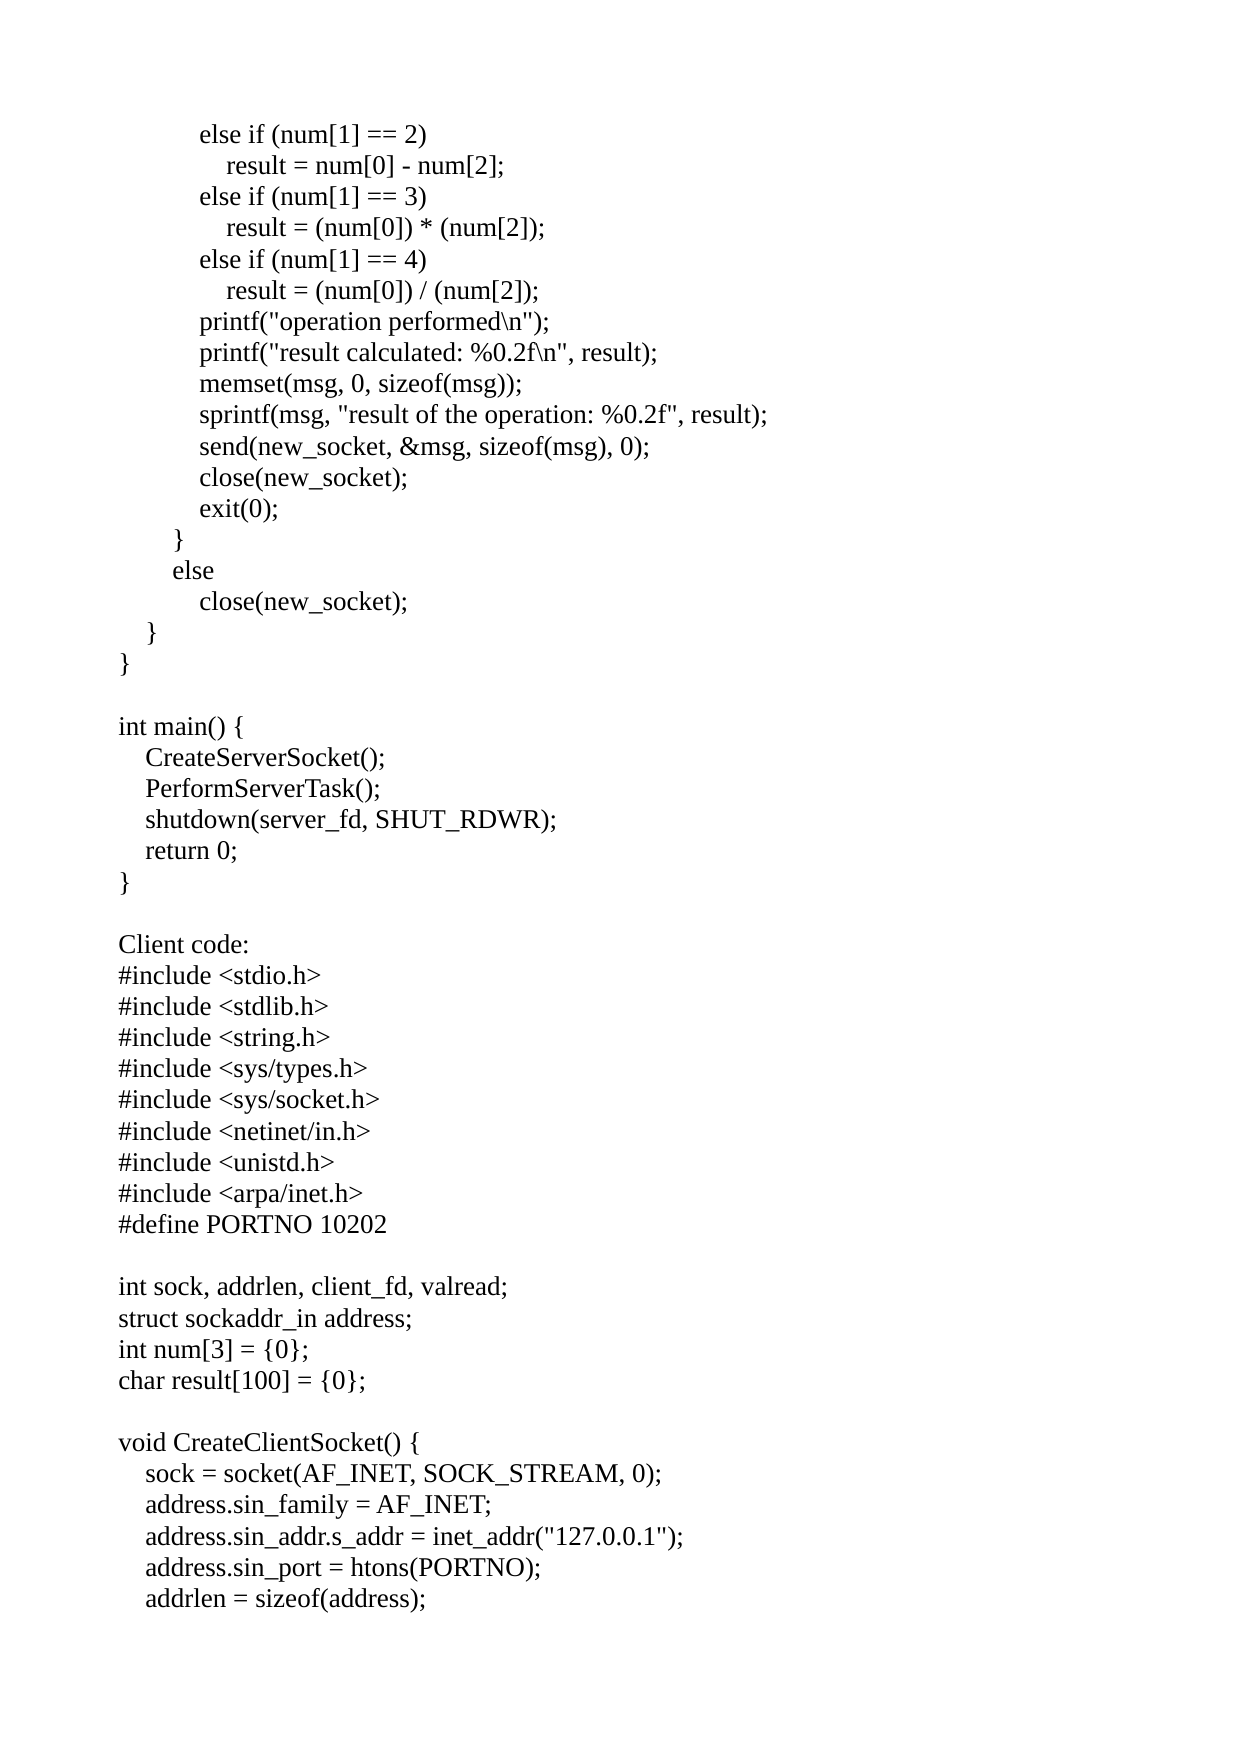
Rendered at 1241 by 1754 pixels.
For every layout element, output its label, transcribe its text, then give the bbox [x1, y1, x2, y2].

text sock = socket(AF_INET, SOCK_STREAM, 0); [118, 1457, 1122, 1488]
text address.sin_addr.s_addr = inet_addr("127.0.0.1"); [118, 1520, 1122, 1551]
text #define PORTNO 10202 [118, 1208, 1122, 1239]
text sprintf(msg, "result of the operation: %0.2f", result); [118, 398, 1122, 429]
text addrlen = sizeof(address); [118, 1582, 1122, 1613]
text #include <stdio.h> [118, 959, 1122, 990]
text #include <sys/socket.h> [118, 1084, 1122, 1115]
text result = (num[0]) * (num[2]); [118, 212, 1122, 243]
text result = num[0] - num[2]; [118, 149, 1122, 180]
text else if (num[1] == 3) [118, 180, 1122, 212]
text #include <arpa/inet.h> [118, 1177, 1122, 1208]
text } [118, 616, 1122, 648]
text address.sin_family = AF_INET; [118, 1488, 1122, 1520]
text exit(0); [118, 492, 1122, 523]
text } [118, 523, 1122, 554]
text printf("result calculated: %0.2f\n", result); [118, 336, 1122, 367]
text char result[100] = {0}; [118, 1364, 1122, 1395]
text close(new_socket); [118, 461, 1122, 492]
text close(new_socket); [118, 585, 1122, 616]
text address.sin_port = htons(PORTNO); [118, 1551, 1122, 1582]
text } [118, 648, 1122, 679]
text } [118, 866, 1122, 897]
text result = (num[0]) / (num[2]); [118, 274, 1122, 305]
text #include <netinet/in.h> [118, 1115, 1122, 1146]
text #include <stdlib.h> [118, 990, 1122, 1021]
text else if (num[1] == 2) [118, 118, 1122, 149]
text return 0; [118, 834, 1122, 866]
text Client code: [118, 928, 1122, 959]
text #include <string.h> [118, 1021, 1122, 1052]
text int num[3] = {0}; [118, 1333, 1122, 1364]
text send(new_socket, &msg, sizeof(msg), 0); [118, 429, 1122, 461]
text else if (num[1] == 4) [118, 243, 1122, 274]
text #include <unistd.h> [118, 1146, 1122, 1177]
text int sock, addrlen, client_fd, valread; [118, 1271, 1122, 1302]
text shutdown(server_fd, SHUT_RDWR); [118, 803, 1122, 834]
text else [118, 554, 1122, 585]
text void CreateClientSocket() { [118, 1426, 1122, 1457]
text memset(msg, 0, sizeof(msg)); [118, 367, 1122, 398]
text PerformServerTask(); [118, 772, 1122, 803]
text printf("operation performed\n"); [118, 305, 1122, 336]
text int main() { [118, 710, 1122, 741]
text #include <sys/types.h> [118, 1052, 1122, 1084]
text struct sockaddr_in address; [118, 1302, 1122, 1333]
text CreateServerSocket(); [118, 741, 1122, 772]
